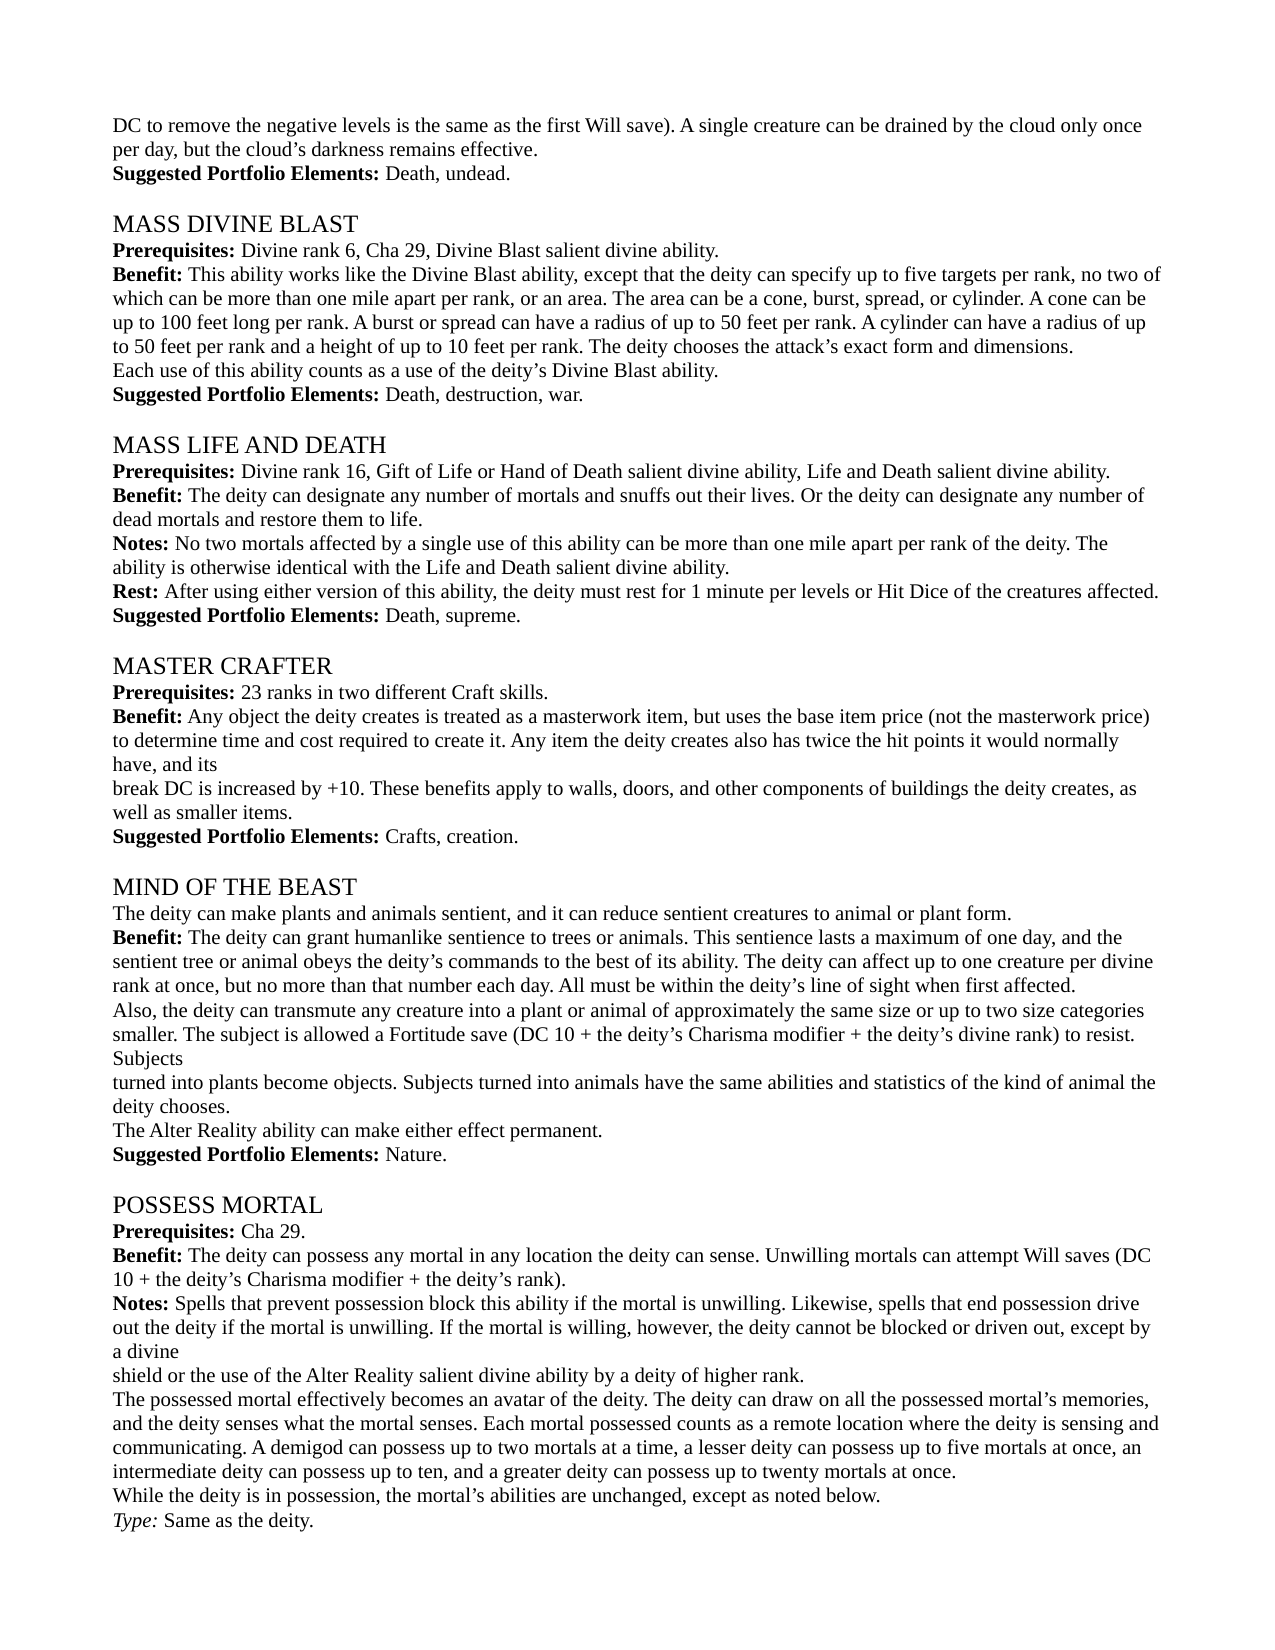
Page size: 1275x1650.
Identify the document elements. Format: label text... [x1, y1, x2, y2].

text Also, the deity can transmute any creature into a plant or animal of approximately the same size or up to two size categories smaller. The subject is allowed a Fortitude save (DC 10 + the deity’s Charisma modifier + the deity’s divine rank) to resist. Subjects [112, 997, 1162, 1070]
text Prerequisites: 23 ranks in two different Craft skills. [112, 680, 1162, 704]
subtitle Mass Divine Blast [112, 209, 1162, 237]
text Benefit: This ability works like the Divine Blast ability, except that the deity can specify up to five targets per rank, no two of which can be more than one mile apart per rank, or an area. The area can be a cone, burst, spread, or cylinder. A cone can be up to 100 feet long per rank. A burst or spread can have a radius of up to 50 feet per rank. A cylinder can have a radius of up to 50 feet per rank and a height of up to 10 feet per rank. The deity chooses the attack’s exact form and dimensions. [112, 262, 1162, 358]
text The possessed mortal effectively becomes an avatar of the deity. The deity can draw on all the possessed mortal’s memories, and the deity senses what the mortal senses. Each mortal possessed counts as a remote location where the deity is sensing and communicating. A demigod can possess up to two mortals at a time, a lesser deity can possess up to five mortals at once, an intermediate deity can possess up to ten, and a greater deity can possess up to twenty mortals at once. [112, 1387, 1162, 1483]
text Rest: After using either version of this ability, the deity must rest for 1 minute per levels or Hit Dice of the creatures affected. [112, 579, 1162, 603]
text The deity can make plants and animals sentient, and it can reduce sentient creatures to animal or plant form. [112, 901, 1162, 925]
text Suggested Portfolio Elements: Crafts, creation. [112, 824, 1162, 848]
text While the deity is in possession, the mortal’s abilities are unchanged, except as noted below. [112, 1483, 1162, 1507]
text Each use of this ability counts as a use of the deity’s Divine Blast ability. [112, 358, 1162, 382]
text break DC is increased by +10. These benefits apply to walls, doors, and other components of buildings the deity creates, as well as smaller items. [112, 776, 1162, 824]
text Suggested Portfolio Elements: Nature. [112, 1142, 1162, 1166]
subtitle Mass Life and Death [112, 430, 1162, 459]
text Suggested Portfolio Elements: Death, supreme. [112, 603, 1162, 627]
text The Alter Reality ability can make either effect permanent. [112, 1118, 1162, 1142]
text Type: Same as the deity. [112, 1507, 1162, 1532]
text Benefit: The deity can possess any mortal in any location the deity can sense. Unwilling mortals can attempt Will saves (DC 10 + the deity’s Charisma modifier + the deity’s rank). [112, 1243, 1162, 1291]
text Prerequisites: Divine rank 6, Cha 29, Divine Blast salient divine ability. [112, 237, 1162, 262]
text Prerequisites: Cha 29. [112, 1219, 1162, 1243]
text shield or the use of the Alter Reality salient divine ability by a deity of higher rank. [112, 1363, 1162, 1387]
text Benefit: Any object the deity creates is treated as a masterwork item, but uses the base item price (not the masterwork price) to determine time and cost required to create it. Any item the deity creates also has twice the hit points it would normally have, and its [112, 704, 1162, 776]
subtitle Possess Mortal [112, 1190, 1162, 1219]
text Prerequisites: Divine rank 16, Gift of Life or Hand of Death salient divine ability, Life and Death salient divine ability. [112, 459, 1162, 483]
text Suggested Portfolio Elements: Death, destruction, war. [112, 382, 1162, 406]
text Benefit: The deity can grant humanlike sentience to trees or animals. This sentience lasts a maximum of one day, and the sentient tree or animal obeys the deity’s commands to the best of its ability. The deity can affect up to one creature per divine rank at once, but no more than that number each day. All must be within the deity’s line of sight when first affected. [112, 925, 1162, 997]
subtitle Mind of the Beast [112, 872, 1162, 901]
text Notes: Spells that prevent possession block this ability if the mortal is unwilling. Likewise, spells that end possession drive out the deity if the mortal is unwilling. If the mortal is willing, however, the deity cannot be blocked or driven out, except by a divine [112, 1291, 1162, 1363]
text DC to remove the negative levels is the same as the first Will save). A single creature can be drained by the cloud only once per day, but the cloud’s darkness remains effective. [112, 112, 1162, 161]
text turned into plants become objects. Subjects turned into animals have the same abilities and statistics of the kind of animal the deity chooses. [112, 1070, 1162, 1118]
text Suggested Portfolio Elements: Death, undead. [112, 161, 1162, 185]
text Notes: No two mortals affected by a single use of this ability can be more than one mile apart per rank of the deity. The ability is otherwise identical with the Life and Death salient divine ability. [112, 531, 1162, 579]
text Benefit: The deity can designate any number of mortals and snuffs out their lives. Or the deity can designate any number of dead mortals and restore them to life. [112, 483, 1162, 531]
subtitle Master Crafter [112, 651, 1162, 680]
